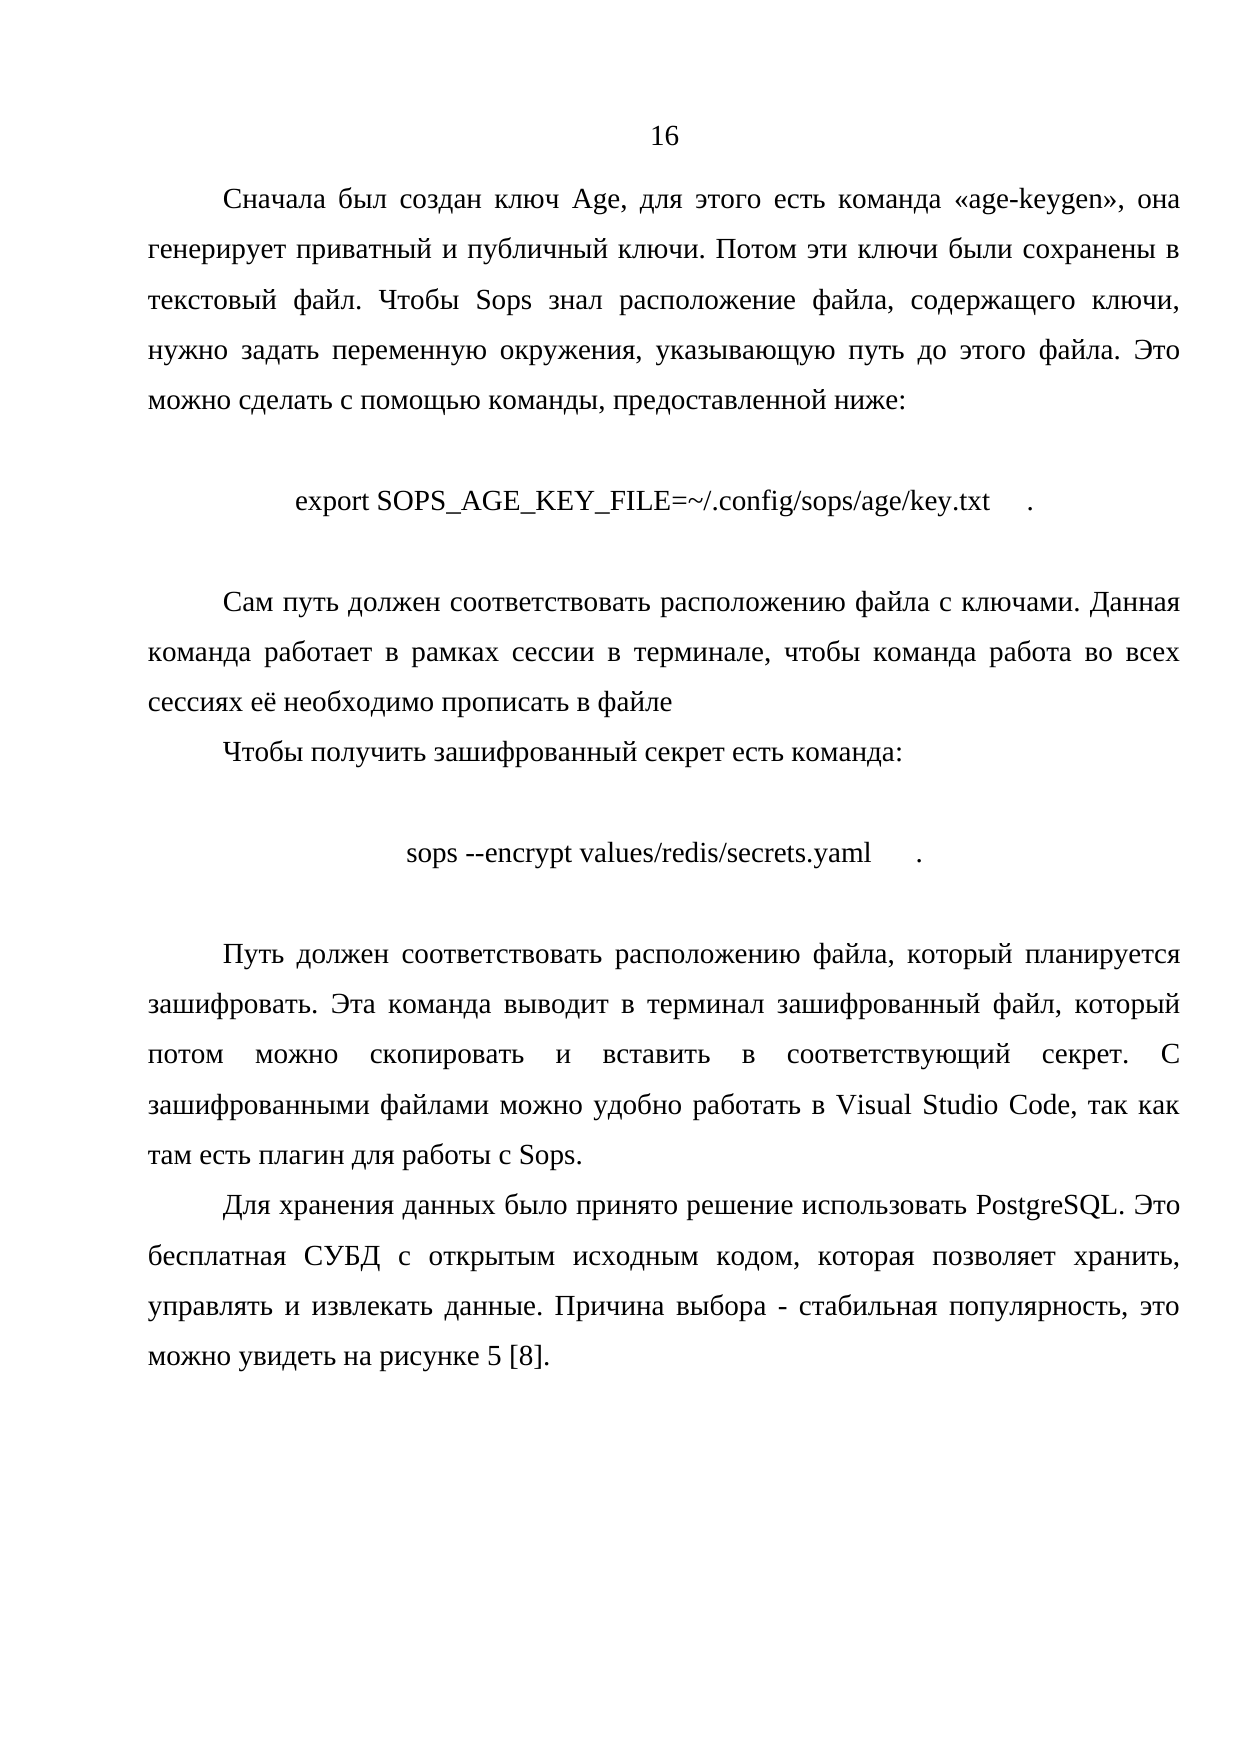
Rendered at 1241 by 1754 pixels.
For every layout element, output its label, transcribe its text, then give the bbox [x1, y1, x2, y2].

text Сначала был создан ключ Age, для этого есть команда «age-keygen», она генерирует приватный и публичный ключи. Потом эти ключи были сохранены в текстовый файл. Чтобы Sops знал расположение файла, содержащего ключи, нужно задать переменную окружения, указывающую путь до этого файла. Это можно сделать с помощью команды, предоставленной ниже: [148, 181, 1181, 416]
text Сам путь должен соответствовать расположению файла с ключами. Данная команда работает в рамках сессии в терминале, чтобы команда работа во всех сессиях её необходимо прописать в файле [148, 584, 1181, 718]
text Для хранения данных было принято решение использовать PostgreSQL. Это бесплатная СУБД c открытым исходным кодом, которая позволяет хранить, управлять и извлекать данные. Причина выбора - стабильная популярность, это можно увидеть на рисунке 5 [8]. [148, 1187, 1181, 1372]
text sops --encrypt values/redis/secrets.yaml . [148, 835, 1181, 869]
text export SOPS_AGE_KEY_FILE=~/.config/sops/age/key.txt . [148, 483, 1181, 517]
text Путь должен соответствовать расположению файла, который планируется зашифровать. Эта команда выводит в терминал зашифрованный файл, который потом можно скопировать и вставить в соответствующий секрет. С зашифрованными файлами можно удобно работать в Visual Studio Code, так как там есть плагин для работы с Sops. [148, 936, 1181, 1171]
text Чтобы получить зашифрованный секрет есть команда: [148, 734, 1181, 768]
